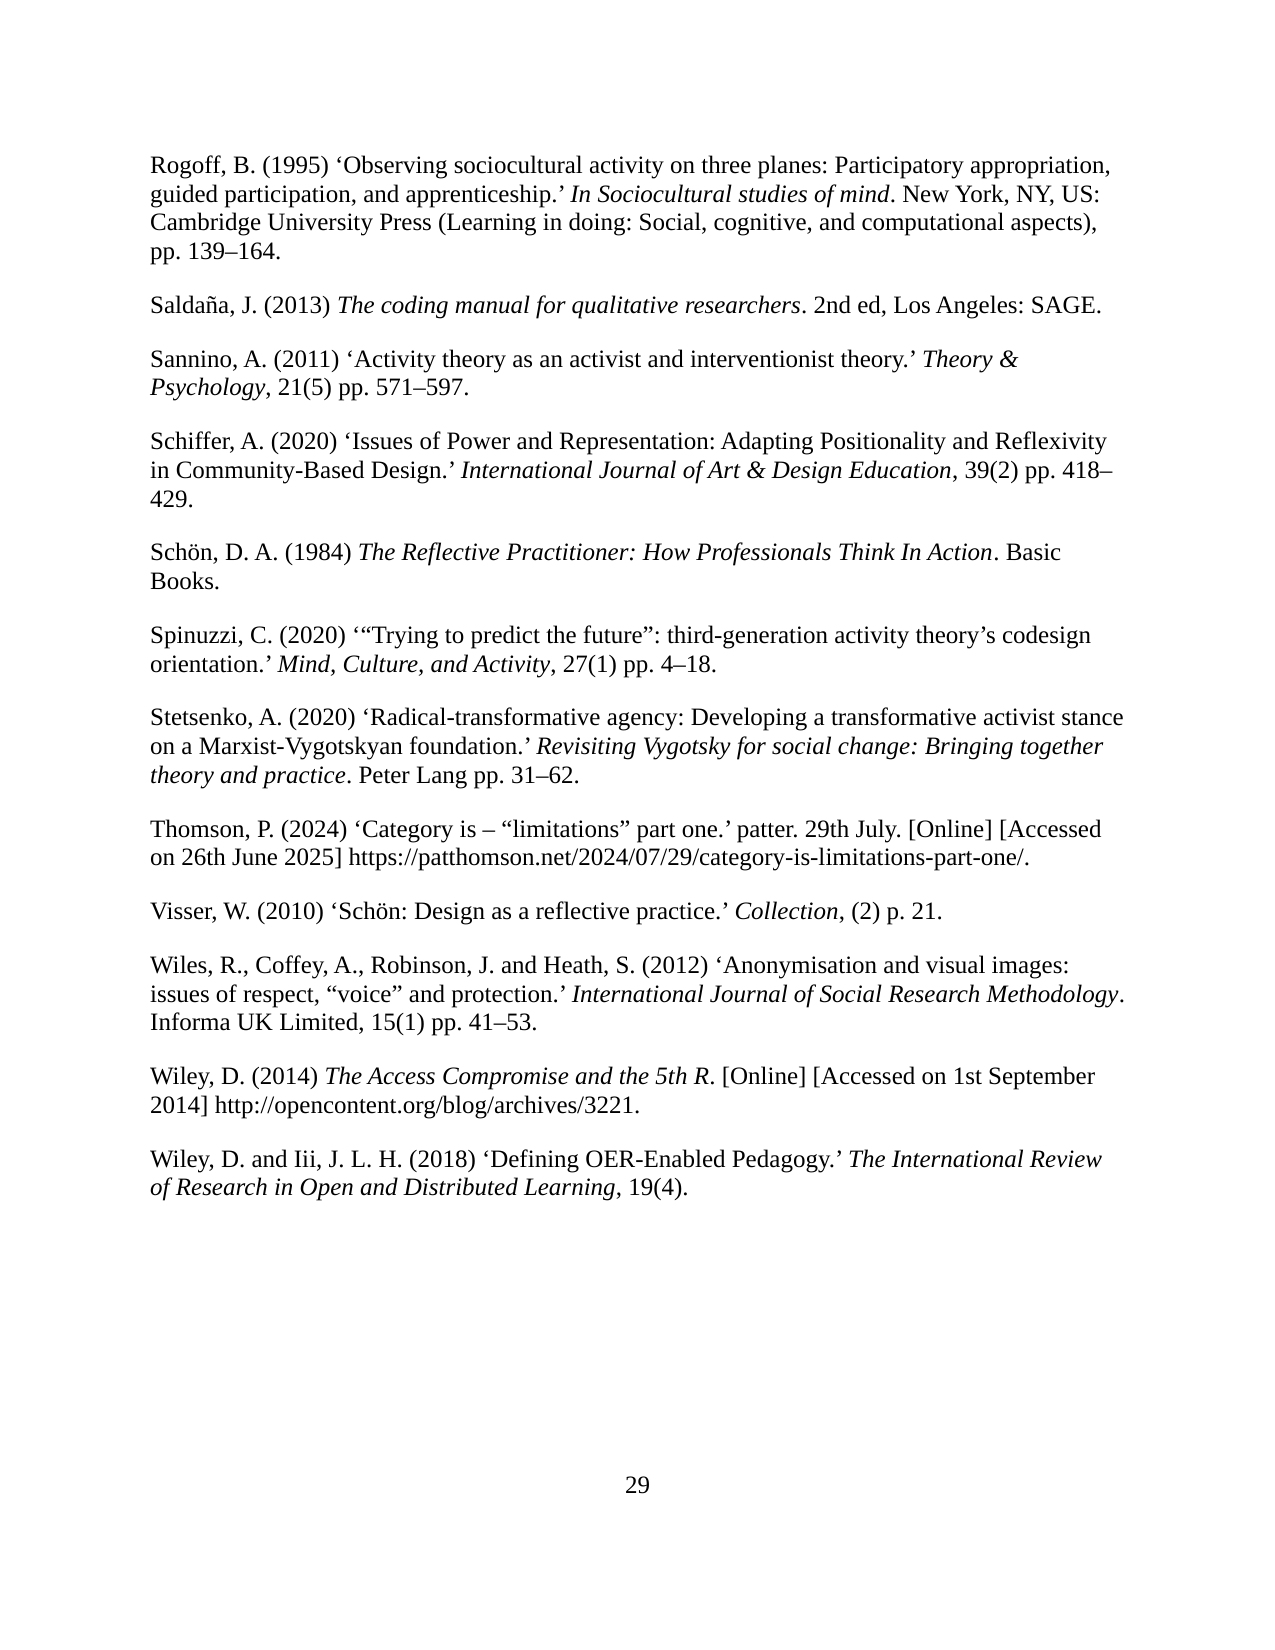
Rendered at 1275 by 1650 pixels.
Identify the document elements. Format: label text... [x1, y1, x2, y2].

text Thomson, P. (2024) ‘Category is – “limitations” part one.’ patter. 29th July. [Online] [Accessed on 26th June 2025] https://patthomson.net/2024/07/29/category-is-limitations-part-one/. [150, 814, 1125, 871]
text Visser, W. (2010) ‘Schön: Design as a reflective practice.’ Collection, (2) p. 21. [150, 896, 1125, 925]
text Rogoff, B. (1995) ‘Observing sociocultural activity on three planes: Participatory appropriation, guided participation, and apprenticeship.’ In Sociocultural studies of mind. New York, NY, US: Cambridge University Press (Learning in doing: Social, cognitive, and computational aspects), pp. 139–164. [150, 150, 1125, 265]
text Spinuzzi, C. (2020) ‘“Trying to predict the future”: third-generation activity theory’s codesign orientation.’ Mind, Culture, and Activity, 27(1) pp. 4–18. [150, 620, 1125, 677]
text Wiles, R., Coffey, A., Robinson, J. and Heath, S. (2012) ‘Anonymisation and visual images: issues of respect, “voice” and protection.’ International Journal of Social Research Methodology. Informa UK Limited, 15(1) pp. 41–53. [150, 950, 1125, 1036]
text Saldaña, J. (2013) The coding manual for qualitative researchers. 2nd ed, Los Angeles: SAGE. [150, 290, 1125, 319]
text Schön, D. A. (1984) The Reflective Practitioner: How Professionals Think In Action. Basic Books. [150, 537, 1125, 595]
text Wiley, D. (2014) The Access Compromise and the 5th R. [Online] [Accessed on 1st September 2014] http://opencontent.org/blog/archives/3221. [150, 1061, 1125, 1119]
text Sannino, A. (2011) ‘Activity theory as an activist and interventionist theory.’ Theory & Psychology, 21(5) pp. 571–597. [150, 344, 1125, 401]
text Wiley, D. and Iii, J. L. H. (2018) ‘Defining OER-Enabled Pedagogy.’ The International Review of Research in Open and Distributed Learning, 19(4). [150, 1144, 1125, 1201]
text Schiffer, A. (2020) ‘Issues of Power and Representation: Adapting Positionality and Reflexivity in Community-Based Design.’ International Journal of Art & Design Education, 39(2) pp. 418–429. [150, 426, 1125, 512]
text Stetsenko, A. (2020) ‘Radical-transformative agency: Developing a transformative activist stance on a Marxist-Vygotskyan foundation.’ Revisiting Vygotsky for social change: Bringing together theory and practice. Peter Lang pp. 31–62. [150, 702, 1125, 789]
